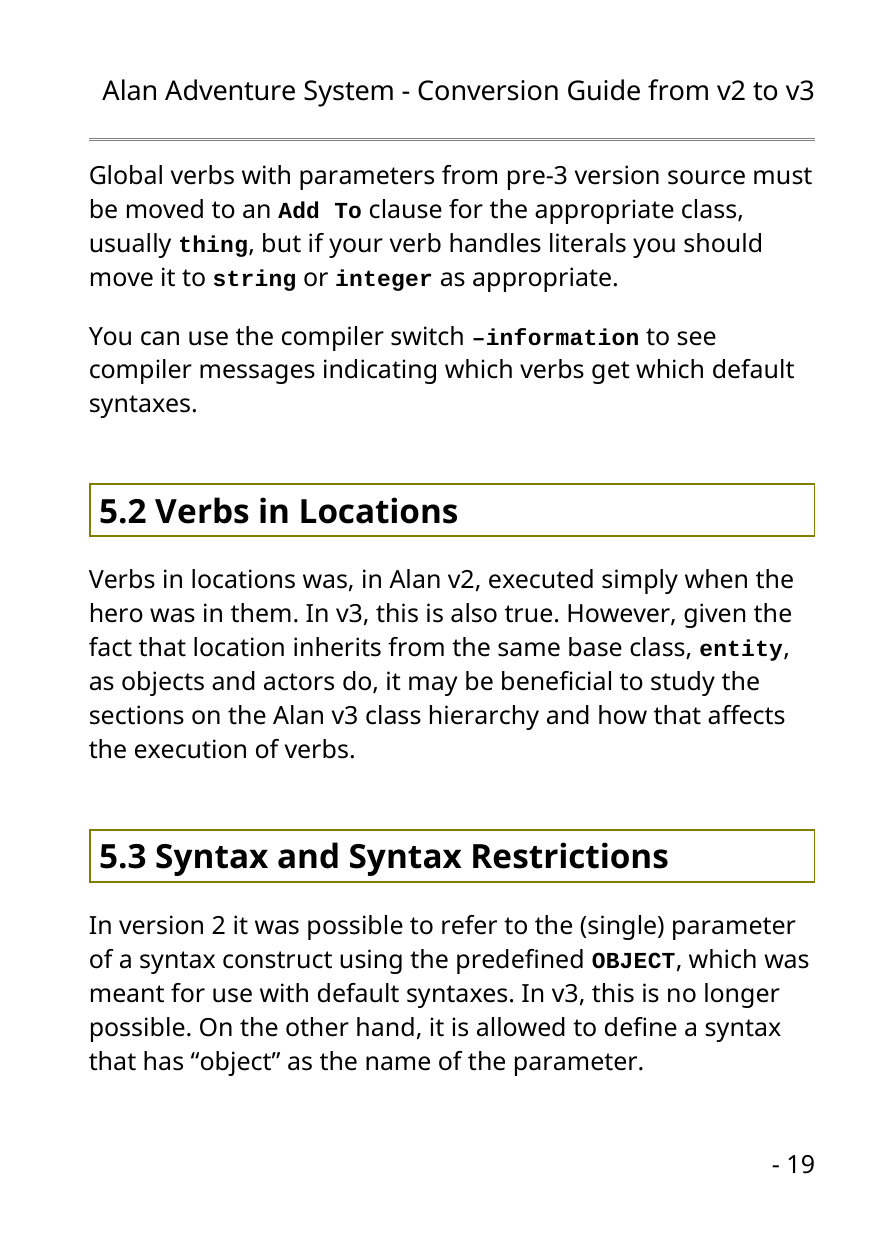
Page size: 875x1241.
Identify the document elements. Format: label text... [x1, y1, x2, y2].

text You can use the compiler switch –information to see compiler messages indicating which verbs get which default syntaxes. [88, 318, 815, 420]
text In version 2 it was possible to refer to the (single) parameter of a syntax construct using the predefined OBJECT, which was meant for use with default syntaxes. In v3, this is no longer possible. On the other hand, it is allowed to define a syntax that has “object” as the name of the parameter. [88, 908, 815, 1078]
subtitle Syntax and Syntax Restrictions [91, 831, 814, 881]
text Verbs in locations was, in Alan v2, executed simply when the hero was in them. In v3, this is also true. However, given the fact that location inherits from the same base class, entity, as objects and actors do, it may be beneficial to study the sections on the Alan v3 class hierarchy and how that affects the execution of verbs. [88, 562, 815, 766]
text Global verbs with parameters from pre-3 version source must be moved to an Add To clause for the appropriate class, usually thing, but if your verb handles literals you should move it to string or integer as appropriate. [88, 158, 815, 293]
subtitle Verbs in Locations [91, 485, 814, 535]
